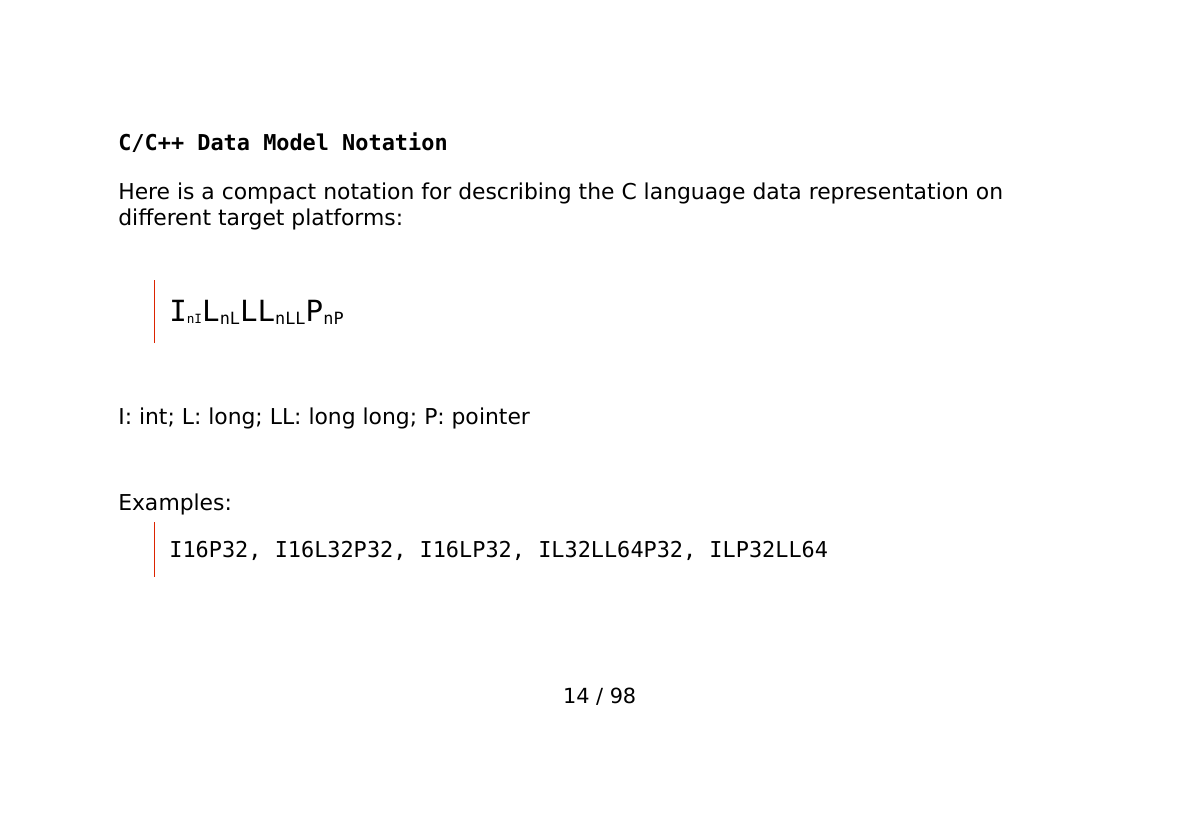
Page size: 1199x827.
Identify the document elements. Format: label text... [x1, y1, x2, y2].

text InILnLLLnLLPnP [154, 279, 1081, 343]
text I16P32, I16L32P32, I16LP32, IL32LL64P32, ILP32LL64 [155, 522, 1081, 577]
text Examples: [118, 491, 1081, 516]
text I: int; L: long; LL: long long; P: pointer [118, 404, 1081, 429]
title C/C++ Data Model Notation [118, 130, 1081, 156]
text Here is a compact notation for describing the C language data representation on different target platforms: [118, 179, 1081, 230]
